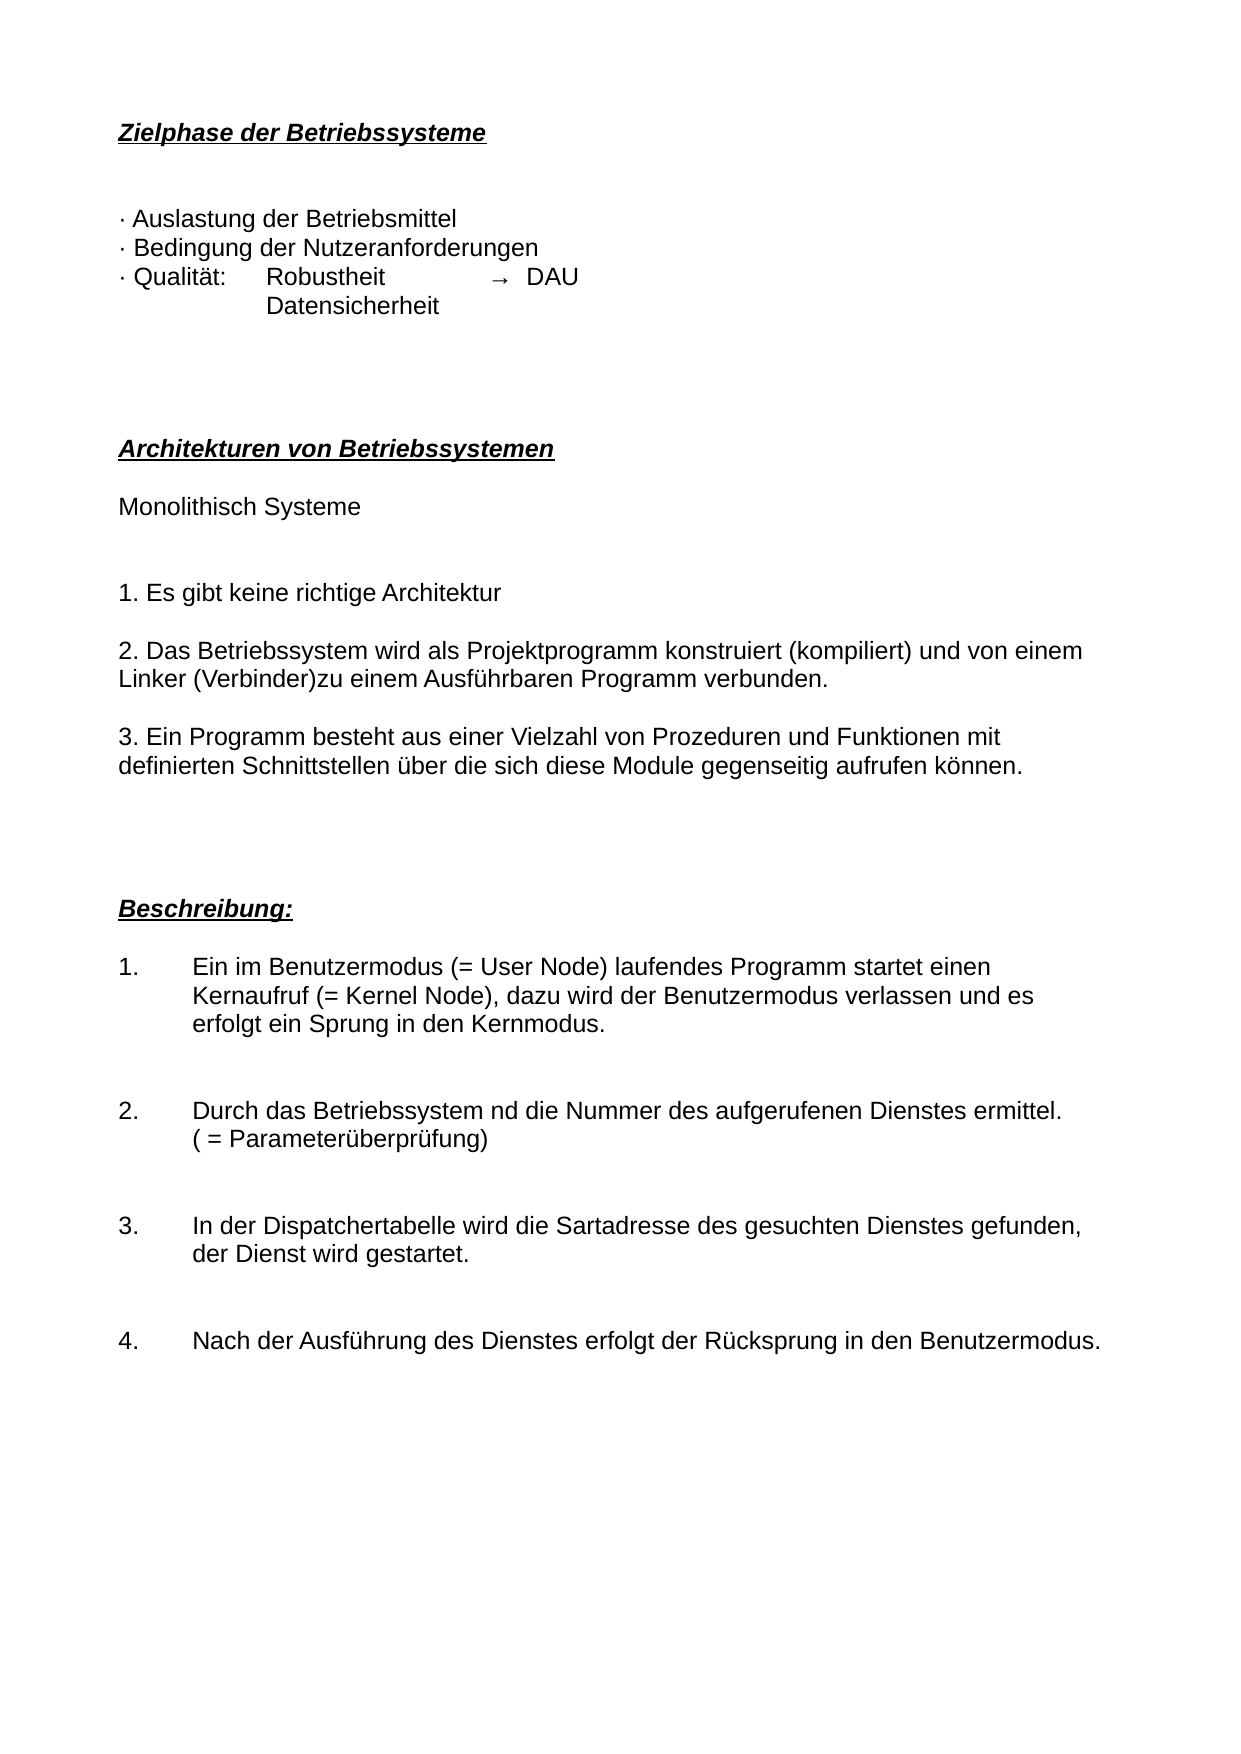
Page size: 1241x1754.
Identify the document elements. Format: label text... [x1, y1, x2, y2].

text Datensicherheit [118, 291, 1122, 319]
text 1. Es gibt keine richtige Architektur [118, 578, 1122, 607]
text 1. Ein im Benutzermodus (= User Node) laufendes Programm startet einen Kernaufruf (= Kernel Node), dazu wird der Benutzermodus verlassen und es erfolgt ein Sprung in den Kernmodus. [118, 952, 1122, 1038]
text Zielphase der Betriebssysteme [118, 118, 1122, 147]
text · Auslastung der Betriebsmittel [118, 204, 1122, 233]
text 4. Nach der Ausführung des Dienstes erfolgt der Rücksprung in den Benutzermodus. [118, 1326, 1122, 1354]
text 2. Das Betriebssystem wird als Projektprogramm konstruiert (kompiliert) und von einem Linker (Verbinder)zu einem Ausführbaren Programm verbunden. [118, 636, 1122, 693]
text 3. Ein Programm besteht aus einer Vielzahl von Prozeduren und Funktionen mit definierten Schnittstellen über die sich diese Module gegenseitig aufrufen können. [118, 722, 1122, 779]
text · Qualität: Robustheit → DAU [118, 262, 1122, 291]
text 2. Durch das Betriebssystem nd die Nummer des aufgerufenen Dienstes ermittel. [118, 1096, 1122, 1124]
text Architekturen von Betriebssystemen [118, 434, 1122, 463]
text · Bedingung der Nutzeranforderungen [118, 233, 1122, 262]
text Monolithisch Systeme [118, 492, 1122, 521]
text Beschreibung: [118, 894, 1122, 923]
text 3. In der Dispatchertabelle wird die Sartadresse des gesuchten Dienstes gefunden, der Dienst wird gestartet. [118, 1211, 1122, 1268]
text ( = Parameterüberprüfung) [118, 1124, 1122, 1153]
